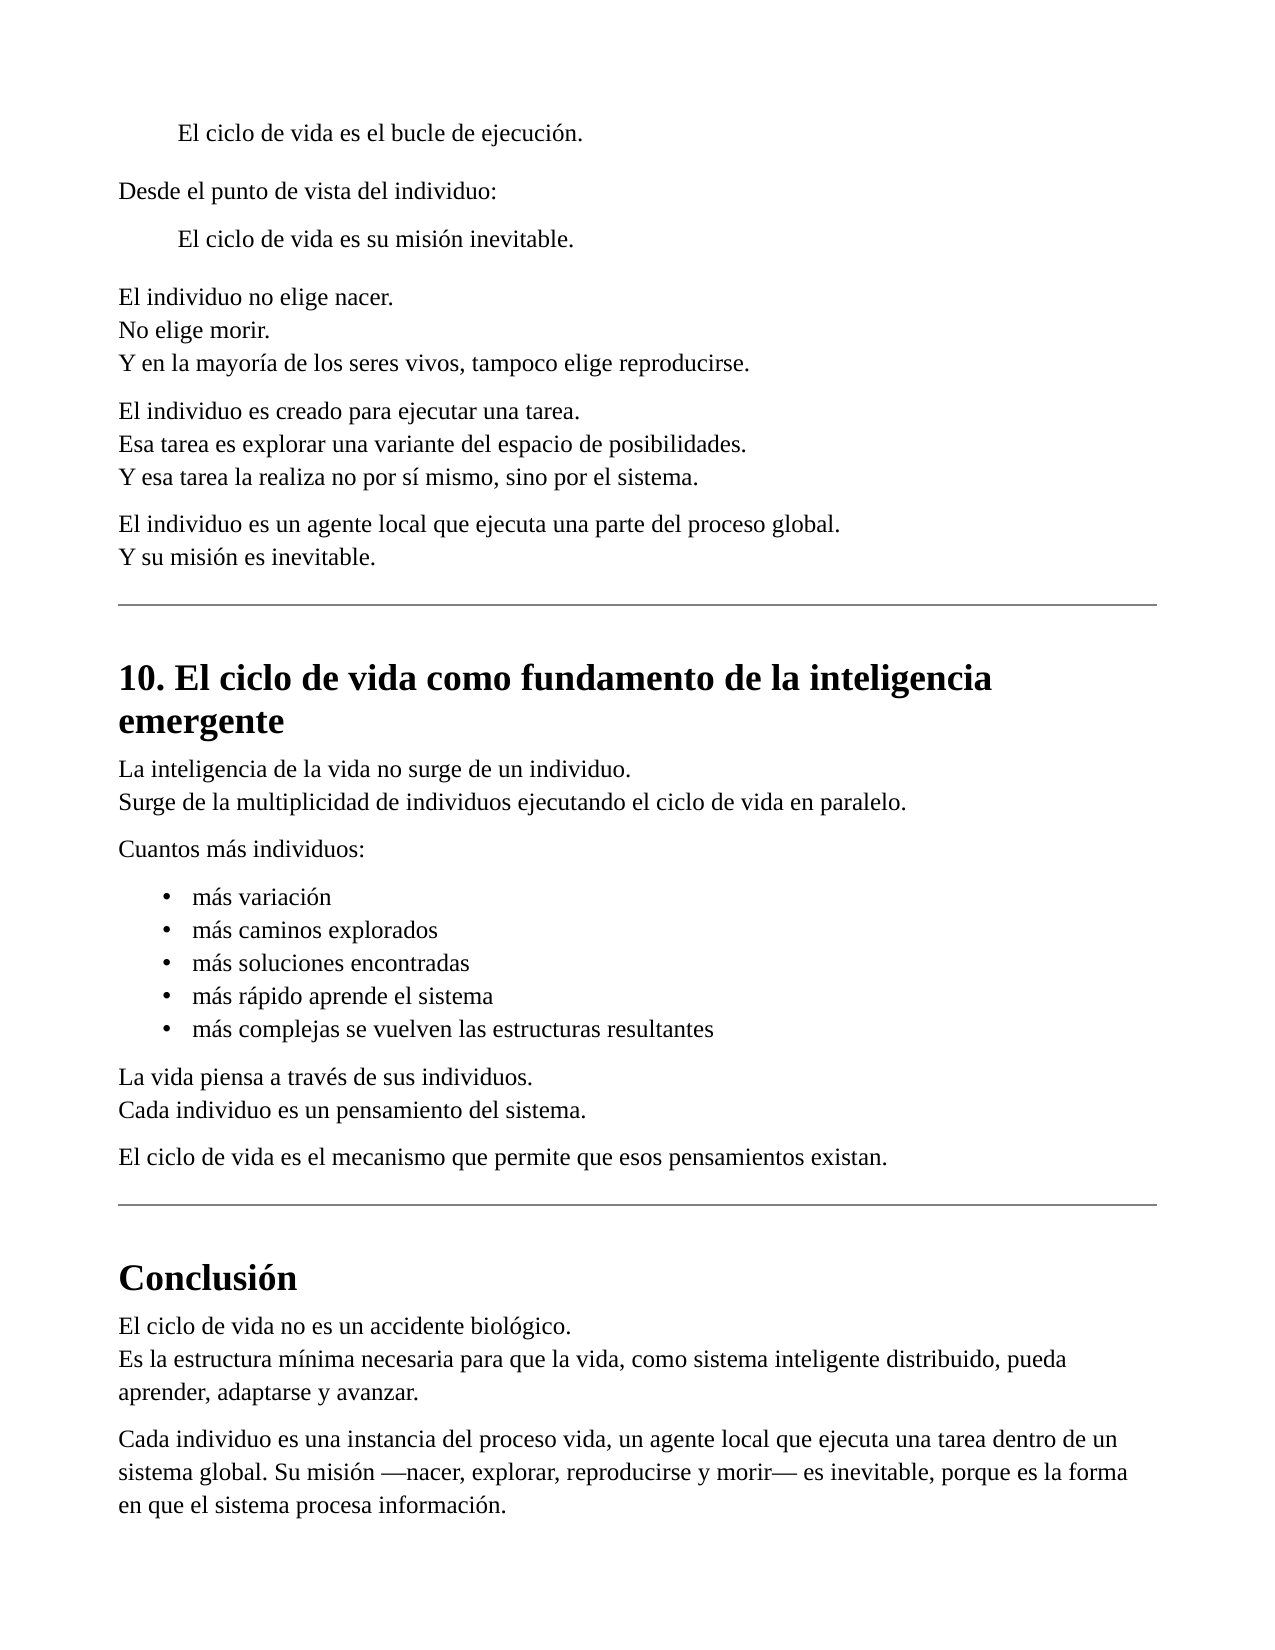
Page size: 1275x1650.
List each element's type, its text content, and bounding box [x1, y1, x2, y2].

text La vida piensa a través de sus individuos. Cada individuo es un pensamiento del sistema. [118, 1062, 1157, 1124]
text Cada individuo es una instancia del proceso vida, un agente local que ejecuta una tarea dentro de un sistema global. Su misión —nacer, explorar, reproducirse y morir— es inevitable, porque es la forma en que el sistema procesa información. [118, 1424, 1157, 1519]
text El individuo no elige nacer. No elige morir. Y en la mayoría de los seres vivos, tampoco elige reproducirse. [118, 282, 1157, 377]
list más soluciones encontradas [162, 948, 1157, 977]
text La inteligencia de la vida no surge de un individuo. Surge de la multiplicidad de individuos ejecutando el ciclo de vida en paralelo. [118, 754, 1157, 816]
list más caminos explorados [162, 915, 1157, 944]
subtitle 10. El ciclo de vida como fundamento de la inteligencia emergente [118, 655, 1157, 741]
text El ciclo de vida es el mecanismo que permite que esos pensamientos existan. [118, 1142, 1157, 1171]
text El individuo es un agente local que ejecuta una parte del proceso global. Y su misión es inevitable. [118, 509, 1157, 571]
text El ciclo de vida no es un accidente biológico. Es la estructura mínima necesaria para que la vida, como sistema inteligente distribuido, pueda aprender, adaptarse y avanzar. [118, 1311, 1157, 1406]
text El ciclo de vida es el bucle de ejecución. [177, 118, 1098, 147]
list más variación [162, 882, 1157, 911]
text El ciclo de vida es su misión inevitable. [177, 224, 1098, 253]
text Desde el punto de vista del individuo: [118, 176, 1157, 205]
list más rápido aprende el sistema [162, 981, 1157, 1010]
text Cuantos más individuos: [118, 834, 1157, 863]
text El individuo es creado para ejecutar una tarea. Esa tarea es explorar una variante del espacio de posibilidades. Y esa tarea la realiza no por sí mismo, sino por el sistema. [118, 396, 1157, 491]
list más complejas se vuelven las estructuras resultantes [162, 1014, 1157, 1043]
subtitle Conclusión [118, 1255, 1157, 1298]
